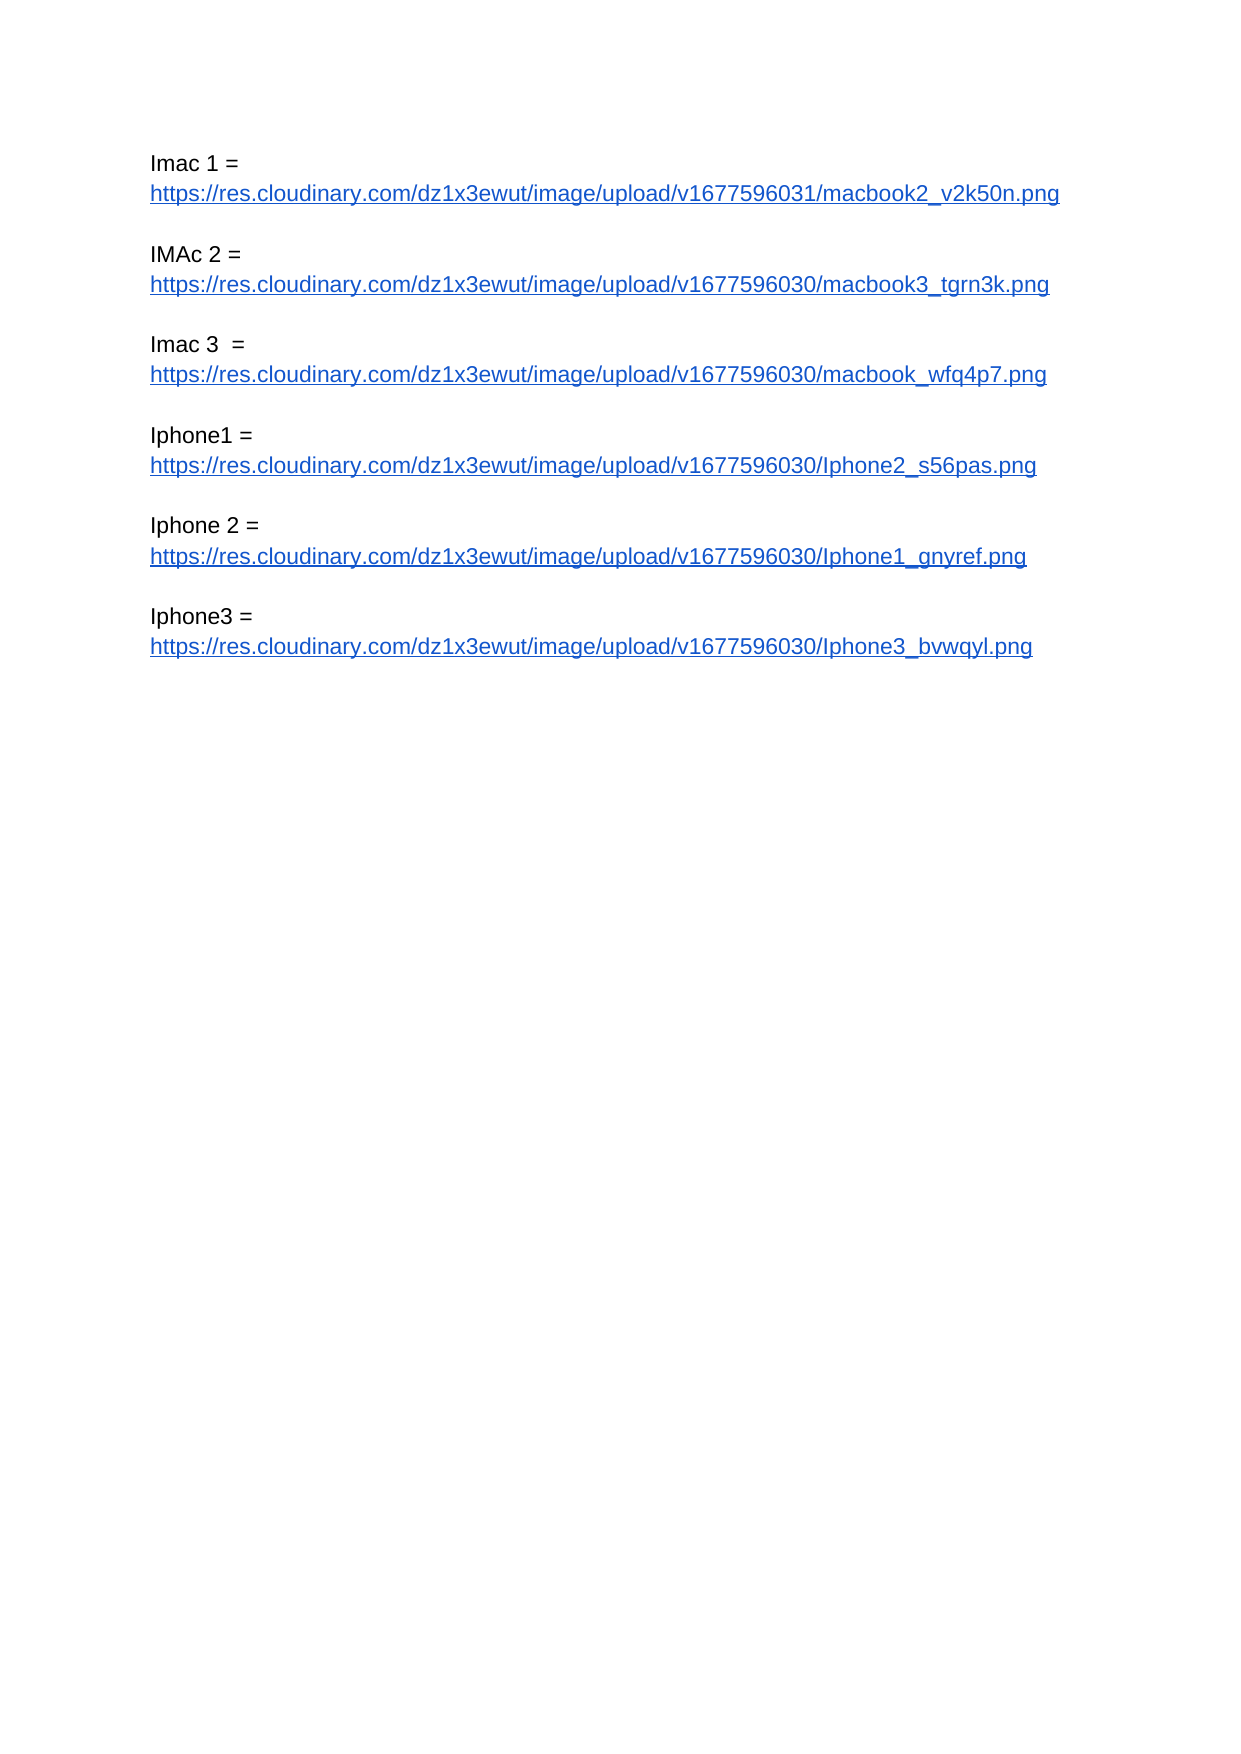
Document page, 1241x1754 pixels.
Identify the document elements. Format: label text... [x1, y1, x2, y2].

text https://res.cloudinary.com/dz1x3ewut/image/upload/v1677596030/macbook3_tgrn3k.png [150, 271, 1090, 297]
text Iphone 2 = [150, 512, 1090, 539]
text https://res.cloudinary.com/dz1x3ewut/image/upload/v1677596030/Iphone3_bvwqyl.png [150, 633, 1090, 660]
text Iphone1 = [150, 422, 1090, 448]
text Imac 3 = [150, 331, 1090, 358]
text https://res.cloudinary.com/dz1x3ewut/image/upload/v1677596030/Iphone1_gnyref.png [150, 543, 1090, 569]
text Imac 1 = https://res.cloudinary.com/dz1x3ewut/image/upload/v1677596031/macbook2_v2k50n.png [150, 150, 1090, 207]
text https://res.cloudinary.com/dz1x3ewut/image/upload/v1677596030/Iphone2_s56pas.png [150, 452, 1090, 478]
text https://res.cloudinary.com/dz1x3ewut/image/upload/v1677596030/macbook_wfq4p7.png [150, 361, 1090, 388]
text Iphone3 = [150, 603, 1090, 629]
text IMAc 2 = [150, 241, 1090, 267]
